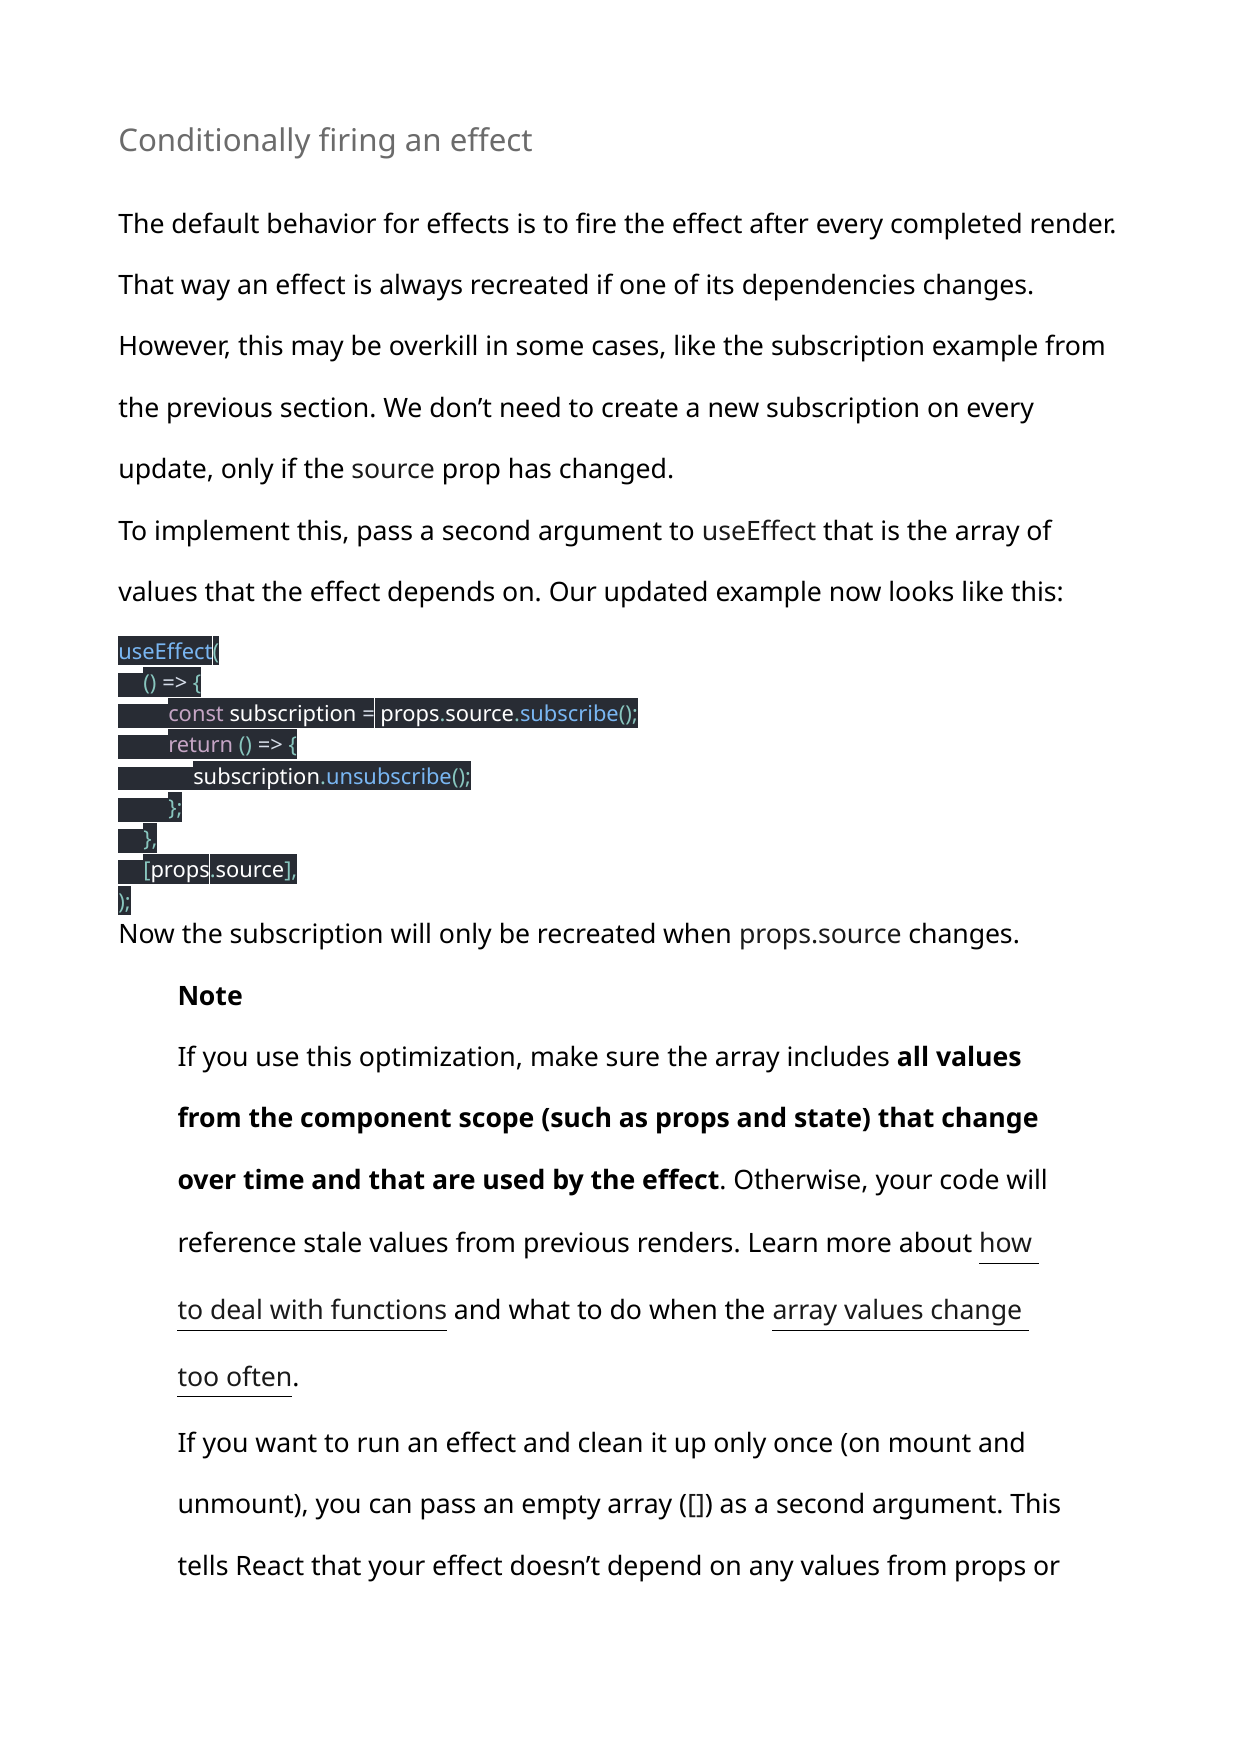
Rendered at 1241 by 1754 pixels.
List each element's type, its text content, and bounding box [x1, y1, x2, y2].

text useEffect( [118, 634, 1122, 665]
text [props.source], [118, 853, 1122, 884]
text }, [118, 822, 1122, 853]
text }; [118, 790, 1122, 822]
text subscription.unsubscribe(); [118, 759, 1122, 790]
text Now the subscription will only be recreated when props.source changes. [118, 915, 1122, 952]
text Note [177, 977, 1063, 1013]
text const subscription = props.source.subscribe(); [118, 697, 1122, 728]
text ); [118, 884, 1122, 915]
text If you want to run an effect and clean it up only once (on mount and unmount), you can pass an empty array ([]) as a second argument. This tells React that your effect doesn’t depend on any values from props or [177, 1424, 1063, 1583]
text return () => { [118, 728, 1122, 759]
subtitle Conditionally firing an effect [118, 118, 1122, 161]
text However, this may be overkill in some cases, like the subscription example from the previous section. We don’t need to create a new subscription on every update, only if the source prop has changed. [118, 327, 1122, 486]
text The default behavior for effects is to fire the effect after every completed render. That way an effect is always recreated if one of its dependencies changes. [118, 205, 1122, 302]
text () => { [118, 665, 1122, 697]
text To implement this, pass a second argument to useEffect that is the array of values that the effect depends on. Our updated example now looks like this: [118, 511, 1122, 609]
text If you use this optimization, make sure the array includes all values from the component scope (such as props and state) that change over time and that are used by the effect. Otherwise, your code will reference stale values from previous renders. Learn more about how to deal with functions and what to do when the array values change too often. [177, 1038, 1063, 1397]
